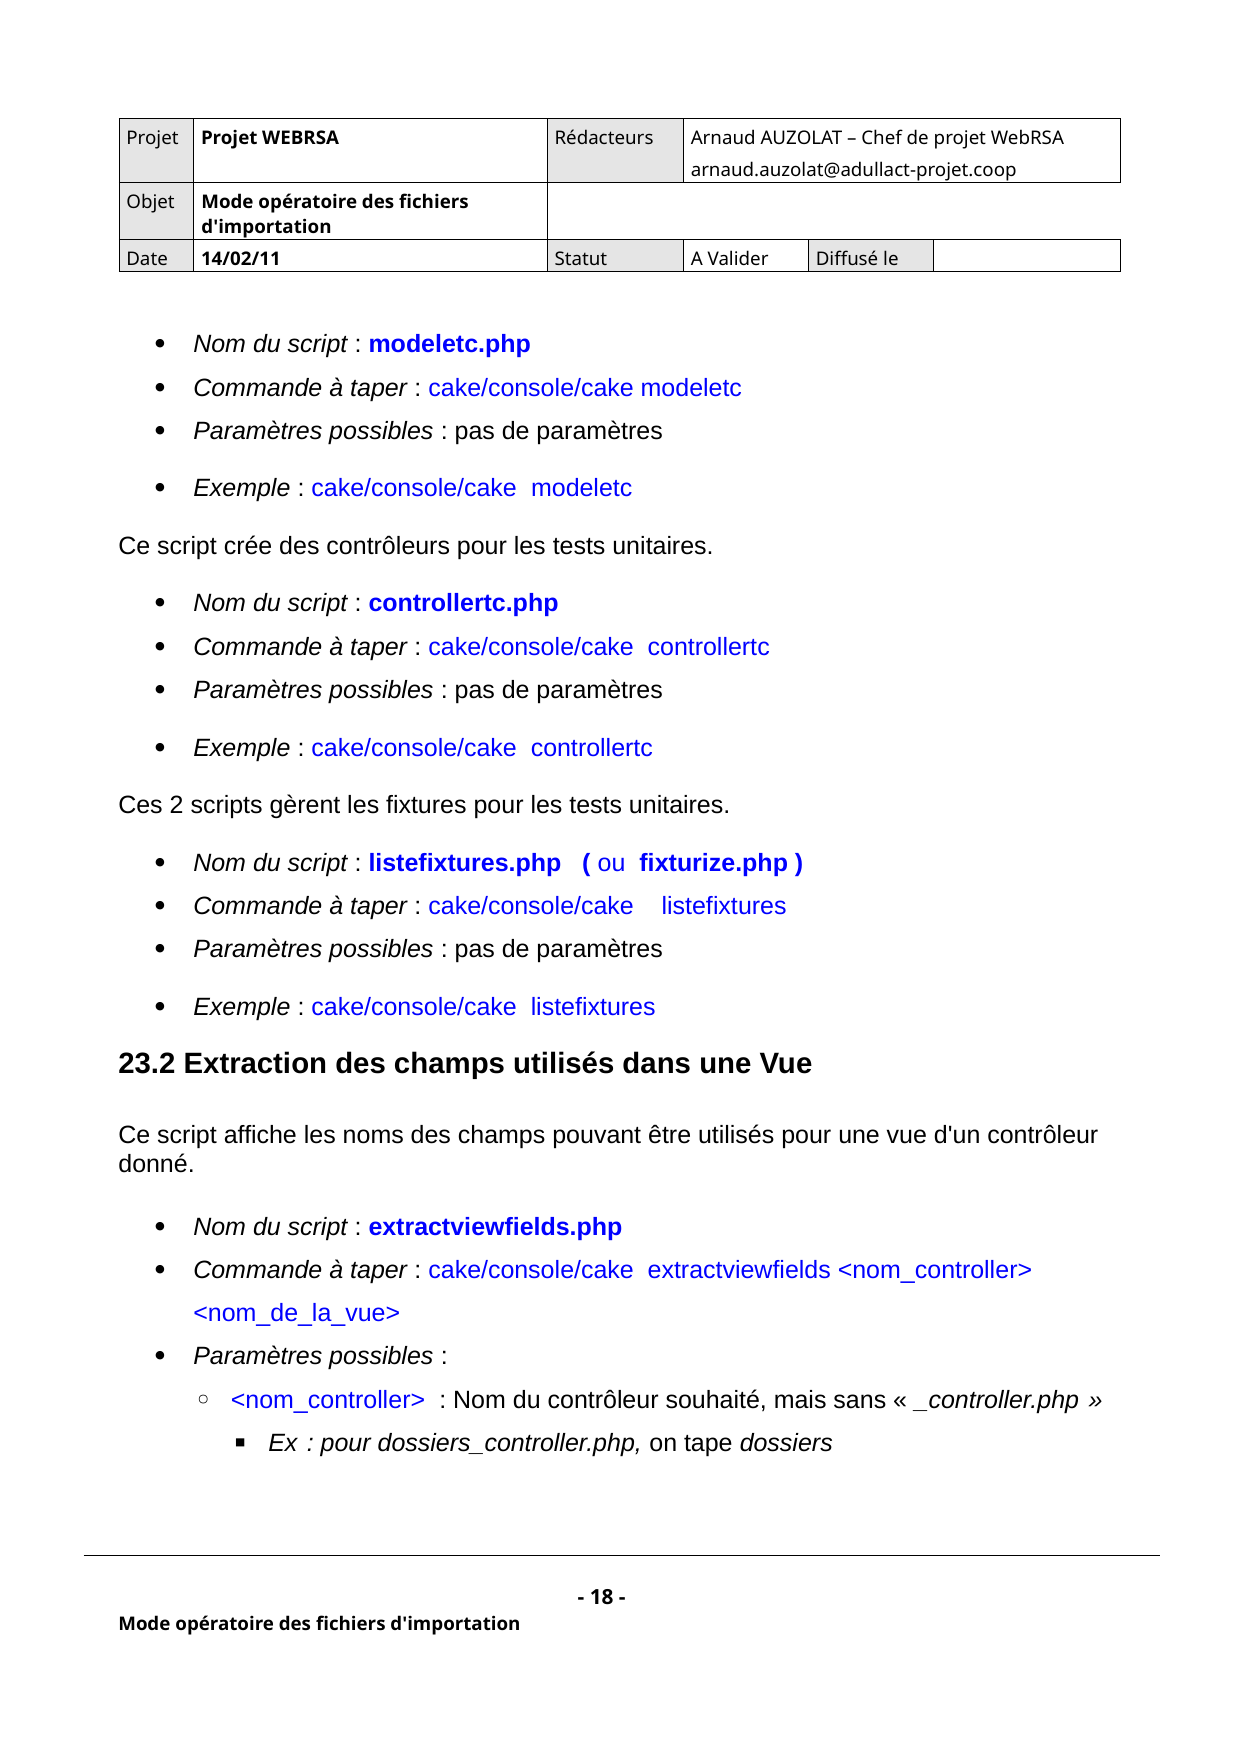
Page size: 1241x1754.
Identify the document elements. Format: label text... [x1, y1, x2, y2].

list Exemple : cake/console/cake listefixtures [156, 992, 1122, 1021]
list Paramètres possibles : pas de paramètres [156, 416, 1122, 444]
list Nom du script : modeletc.php [156, 329, 1122, 358]
list Commande à taper : cake/console/cake extractviewfields <nom_controller> <nom_de_la_vue> [156, 1255, 1122, 1327]
text Ce script affiche les noms des champs pouvant être utilisés pour une vue d'un contrôleur donné. [118, 1121, 1122, 1178]
list Commande à taper : cake/console/cake controllertc [156, 632, 1122, 661]
text Ces 2 scripts gèrent les fixtures pour les tests unitaires. [118, 790, 1122, 819]
list Commande à taper : cake/console/cake listefixtures [156, 891, 1122, 920]
list <nom_controller> : Nom du contrôleur souhaité, mais sans « _controller.php » [193, 1384, 1122, 1413]
list Nom du script : listefixtures.php ( ou fixturize.php ) [156, 848, 1122, 876]
list Commande à taper : cake/console/cake modeletc [156, 372, 1122, 401]
list Exemple : cake/console/cake modeletc [156, 473, 1122, 502]
list Nom du script : controllertc.php [156, 588, 1122, 617]
list Nom du script : extractviewfields.php [156, 1212, 1122, 1241]
list Paramètres possibles : pas de paramètres [156, 675, 1122, 704]
list Paramètres possibles : pas de paramètres [156, 934, 1122, 963]
list Exemple : cake/console/cake controllertc [156, 732, 1122, 761]
subtitle 23.2 Extraction des champs utilisés dans une Vue [118, 1046, 1122, 1079]
list Ex : pour dossiers_controller.php, on tape dossiers [231, 1428, 1122, 1457]
text Ce script crée des contrôleurs pour les tests unitaires. [118, 531, 1122, 560]
list Paramètres possibles : [156, 1341, 1122, 1370]
